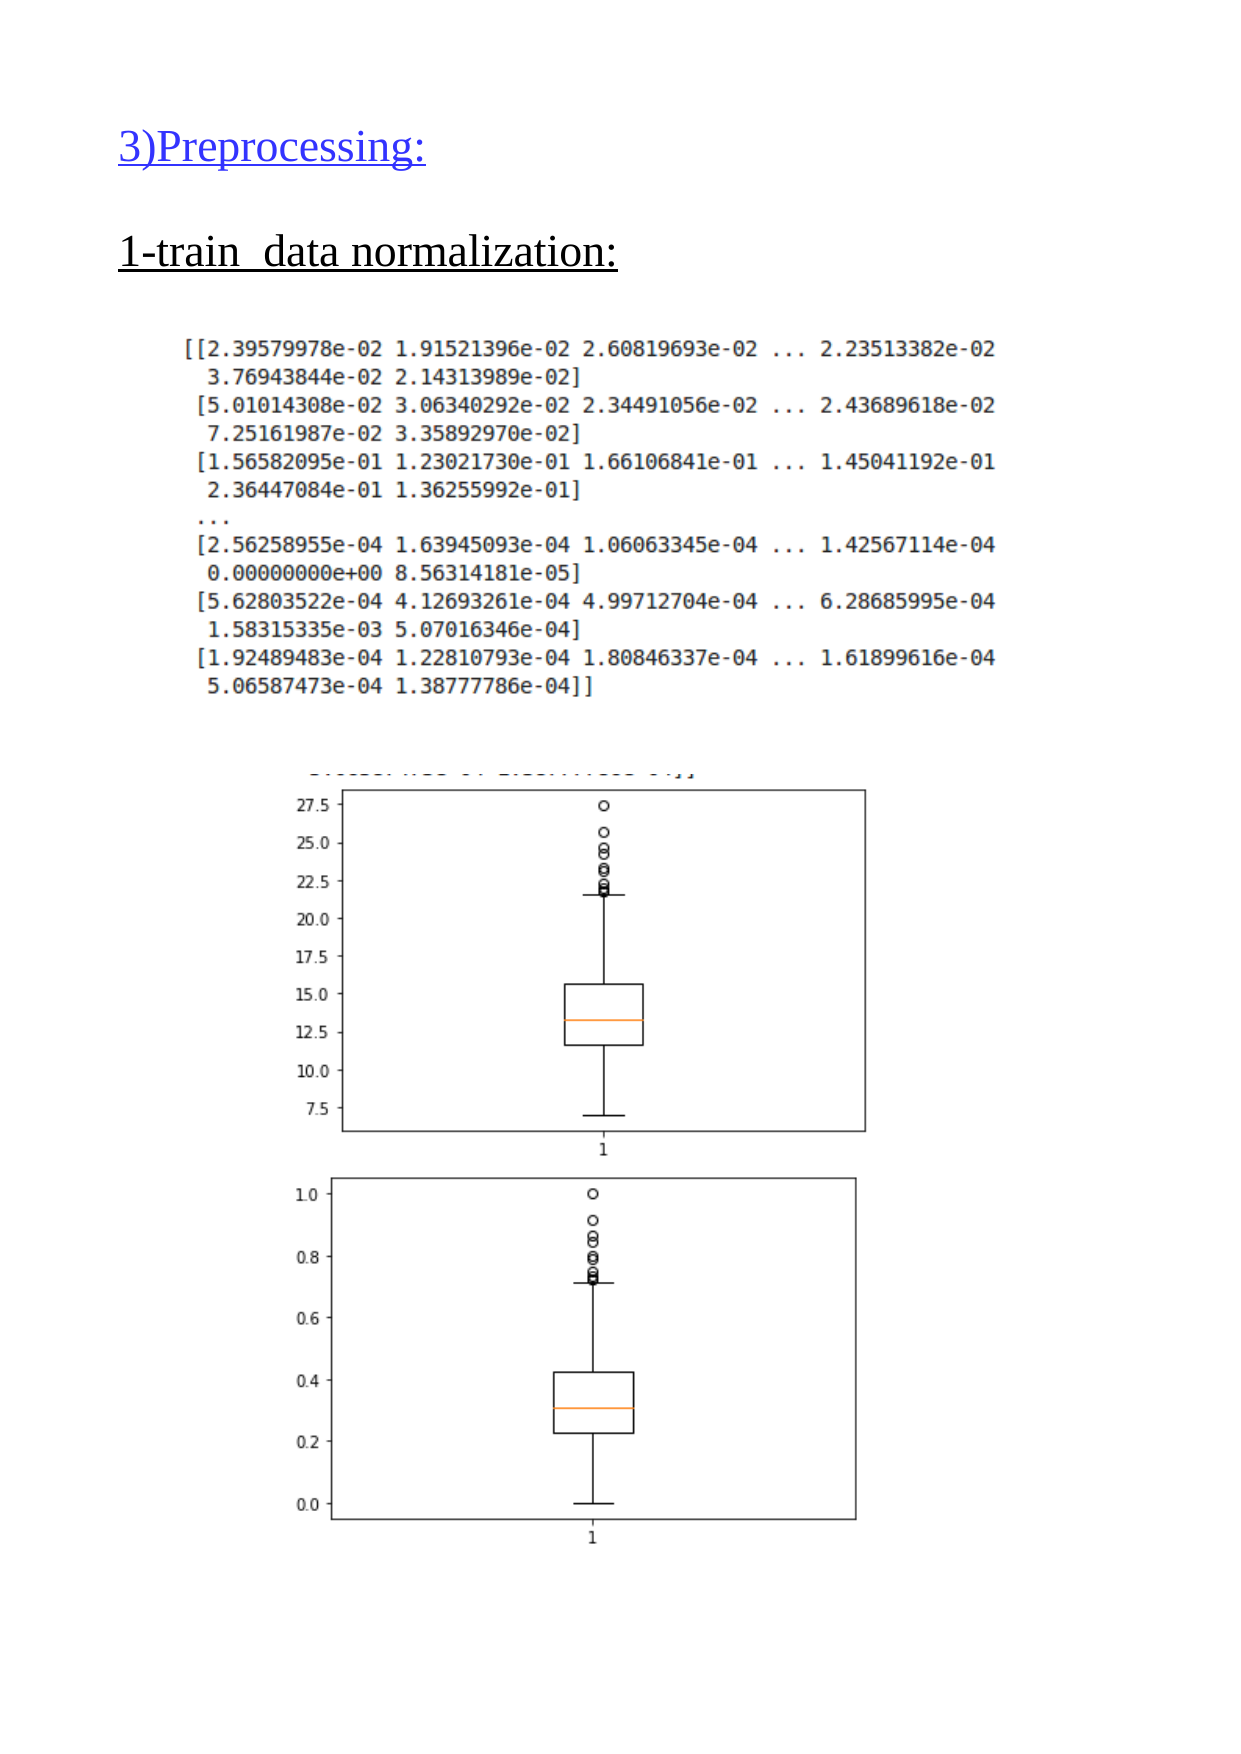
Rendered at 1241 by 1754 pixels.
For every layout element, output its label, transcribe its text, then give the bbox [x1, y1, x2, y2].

picture [176, 334, 1064, 700]
text 1-train_data normalization: [118, 223, 1122, 276]
picture [281, 774, 907, 1572]
text 3)Preprocessing: [118, 118, 1122, 171]
